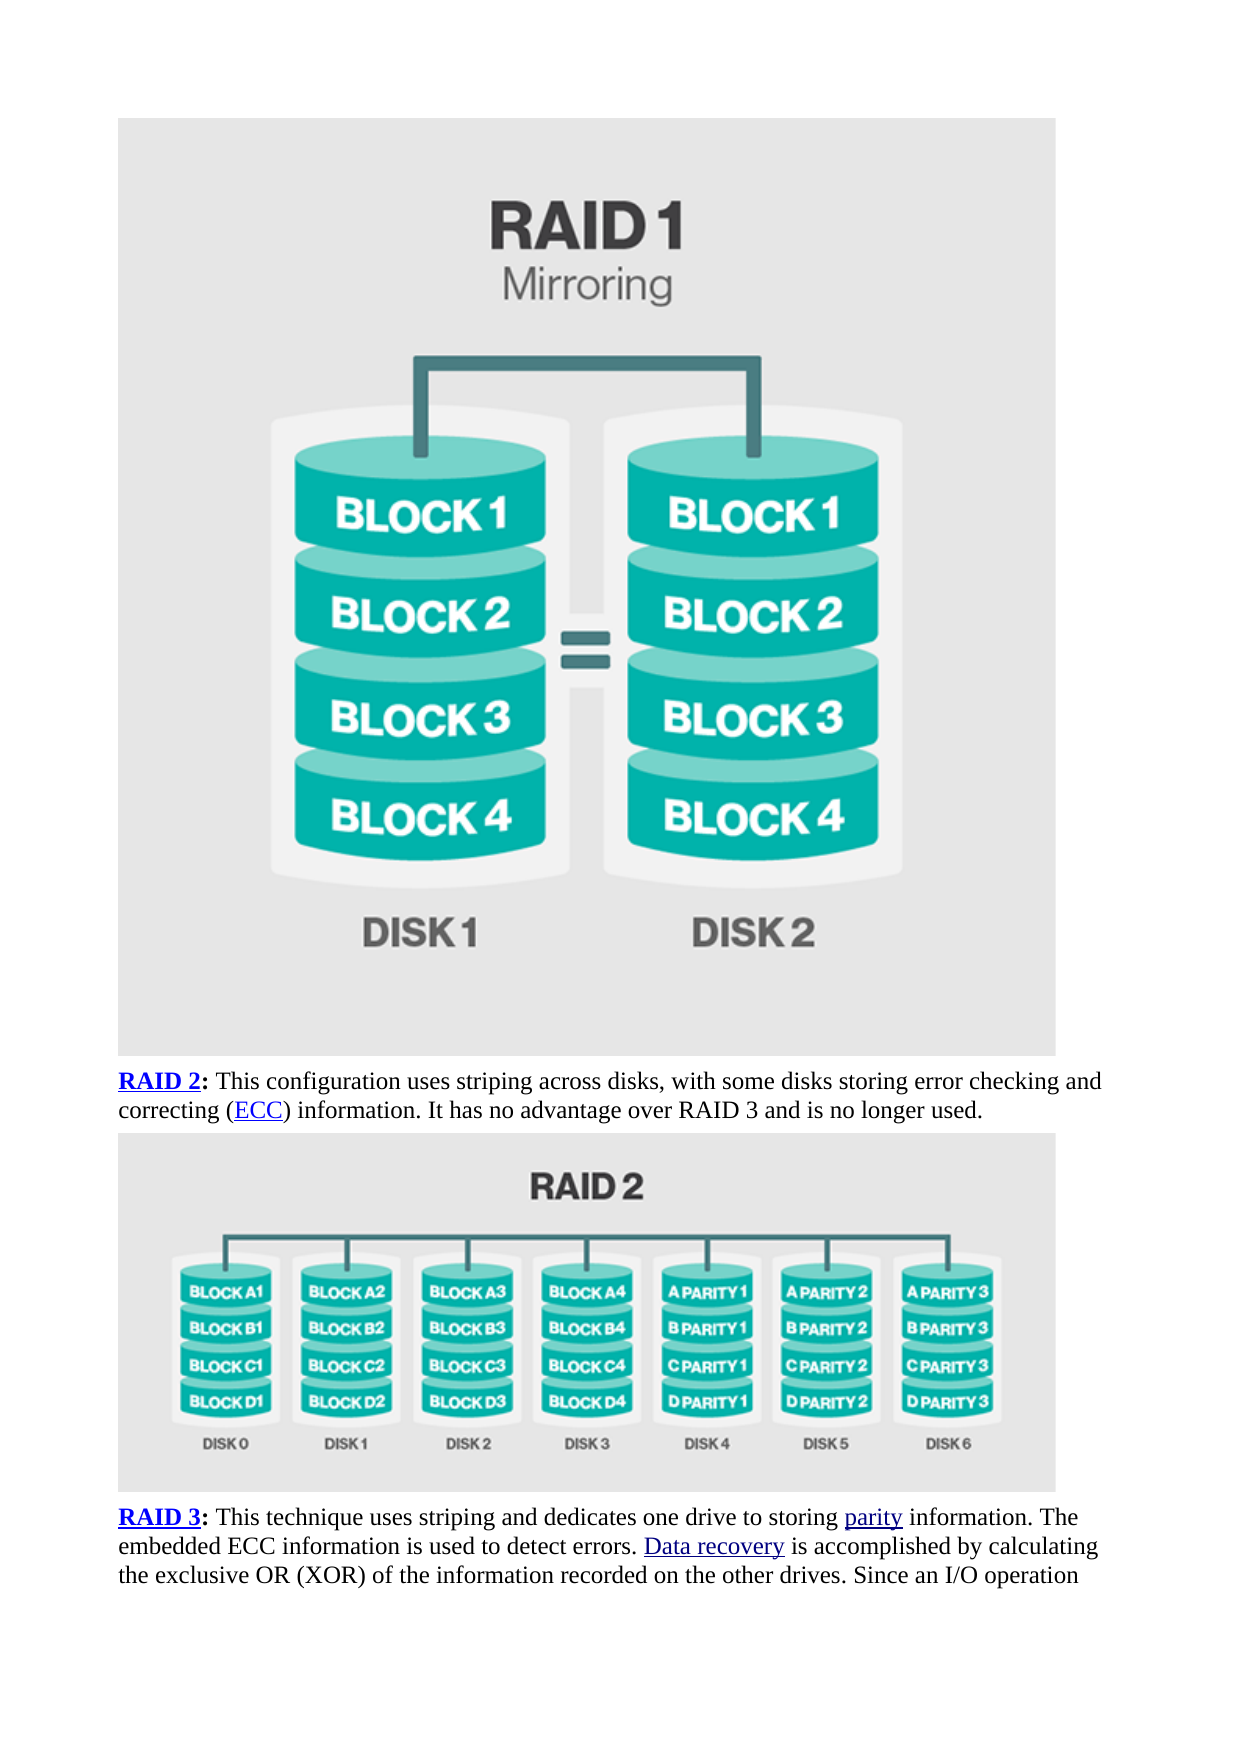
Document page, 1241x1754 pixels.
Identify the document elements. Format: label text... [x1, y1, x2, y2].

text RAID 2: This configuration uses striping across disks, with some disks storing error checking and correcting (ECC) information. It has no advantage over RAID 3 and is no longer used. [118, 1066, 1122, 1123]
text RAID 3: This technique uses striping and dedicates one drive to storing parity information. The embedded ECC information is used to detect errors. Data recovery is accomplished by calculating the exclusive OR (XOR) of the information recorded on the other drives. Since an I/O operation [118, 1502, 1122, 1588]
